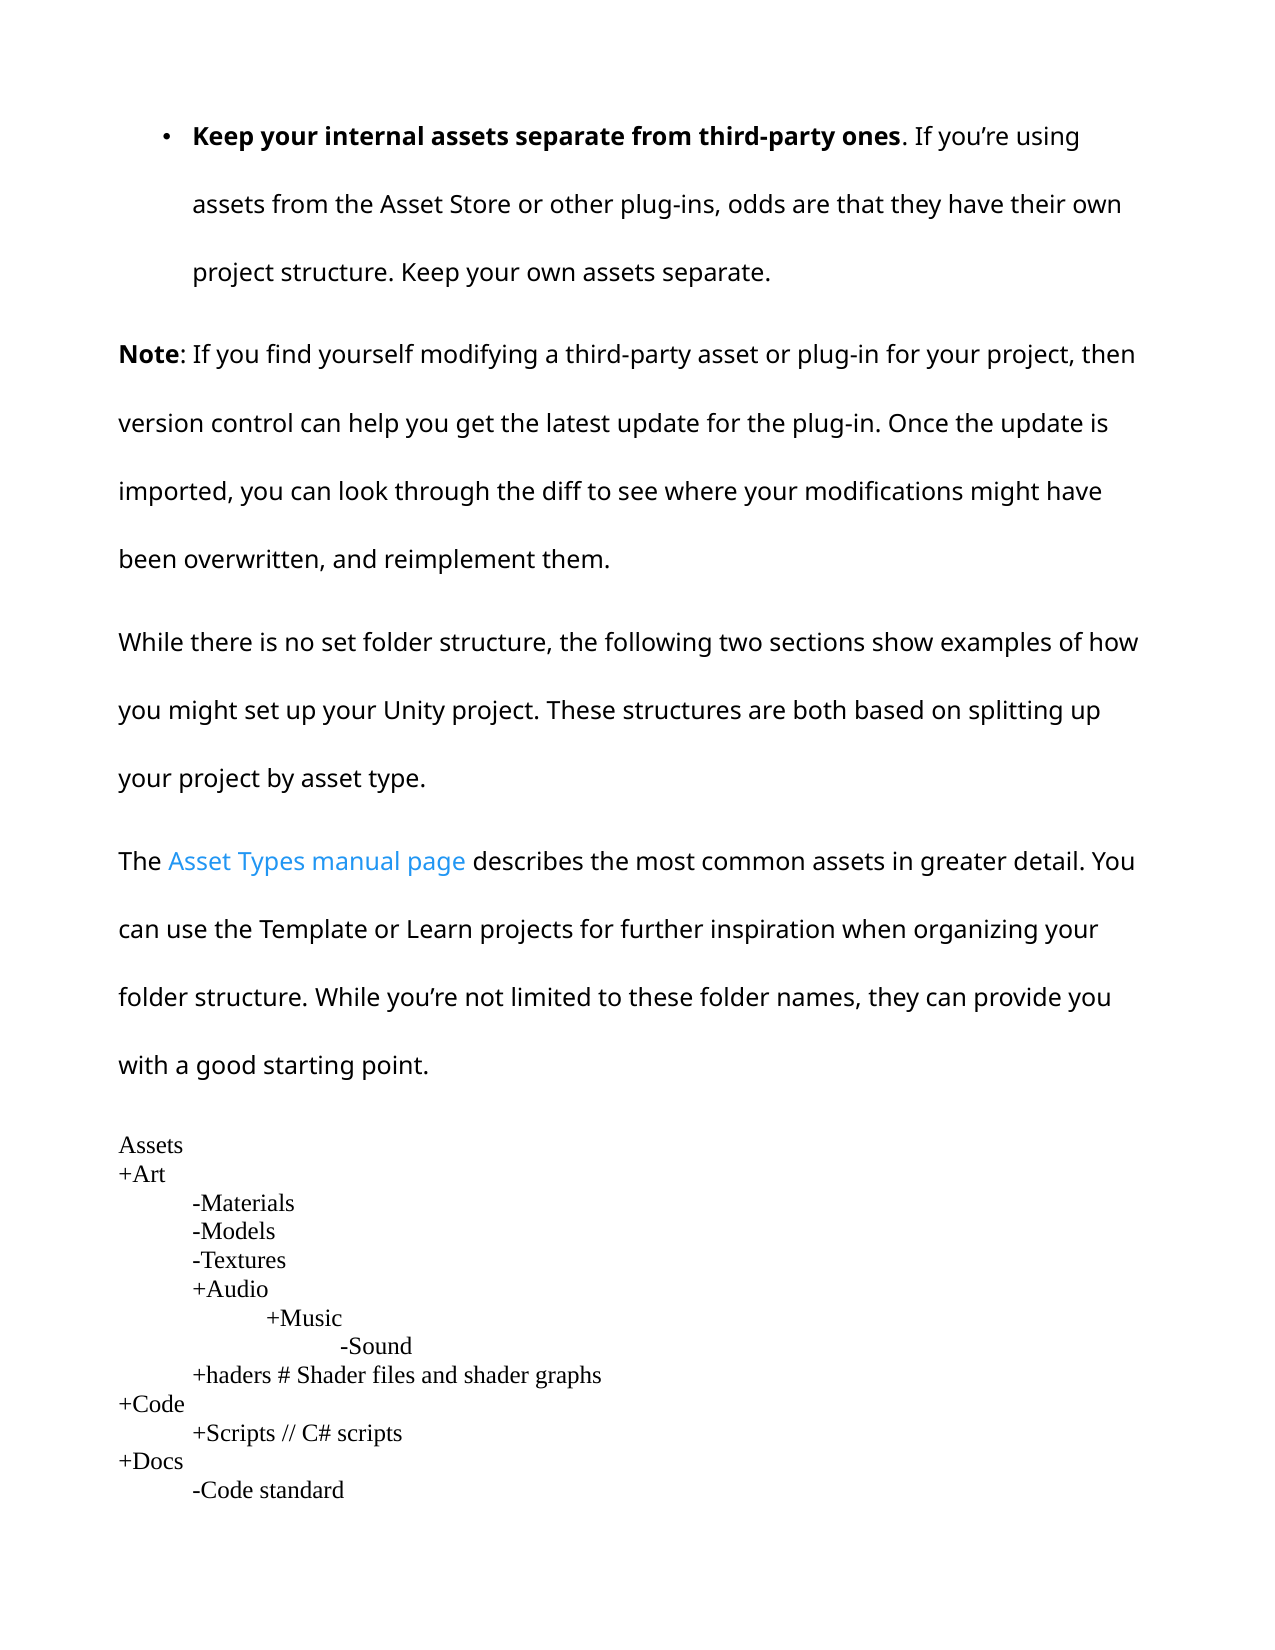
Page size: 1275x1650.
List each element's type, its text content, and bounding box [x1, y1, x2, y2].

text While there is no set folder structure, the following two sections show examples of how you might set up your Unity project. These structures are both based on splitting up your project by asset type. [118, 624, 1157, 794]
text +Music [118, 1303, 1157, 1331]
text +Art [118, 1159, 1157, 1188]
text -Models [118, 1216, 1157, 1245]
text The Asset Types manual page describes the most common assets in greater detail. You can use the Template or Learn projects for further inspiration when organizing your folder structure. While you’re not limited to these folder names, they can provide you with a good starting point. [118, 843, 1157, 1082]
text +haders # Shader files and shader graphs [118, 1360, 1157, 1389]
text -Code standard [118, 1475, 1157, 1504]
text -Textures [118, 1245, 1157, 1274]
text +Audio [118, 1274, 1157, 1303]
text +Docs [118, 1446, 1157, 1475]
list Keep your internal assets separate from third-party ones. If you’re using assets from the Asset Store or other plug-ins, odds are that they have their own project structure. Keep your own assets separate. [162, 118, 1157, 288]
text Note: If you find yourself modifying a third-party asset or plug-in for your project, then version control can help you get the latest update for the plug-in. Once the update is imported, you can look through the diff to see where your modifications might have been overwritten, and reimplement them. [118, 337, 1157, 576]
text -Materials [118, 1188, 1157, 1216]
text Assets [118, 1130, 1157, 1159]
text -Sound [118, 1331, 1157, 1360]
text +Code [118, 1389, 1157, 1418]
text +Scripts // C# scripts [118, 1418, 1157, 1446]
